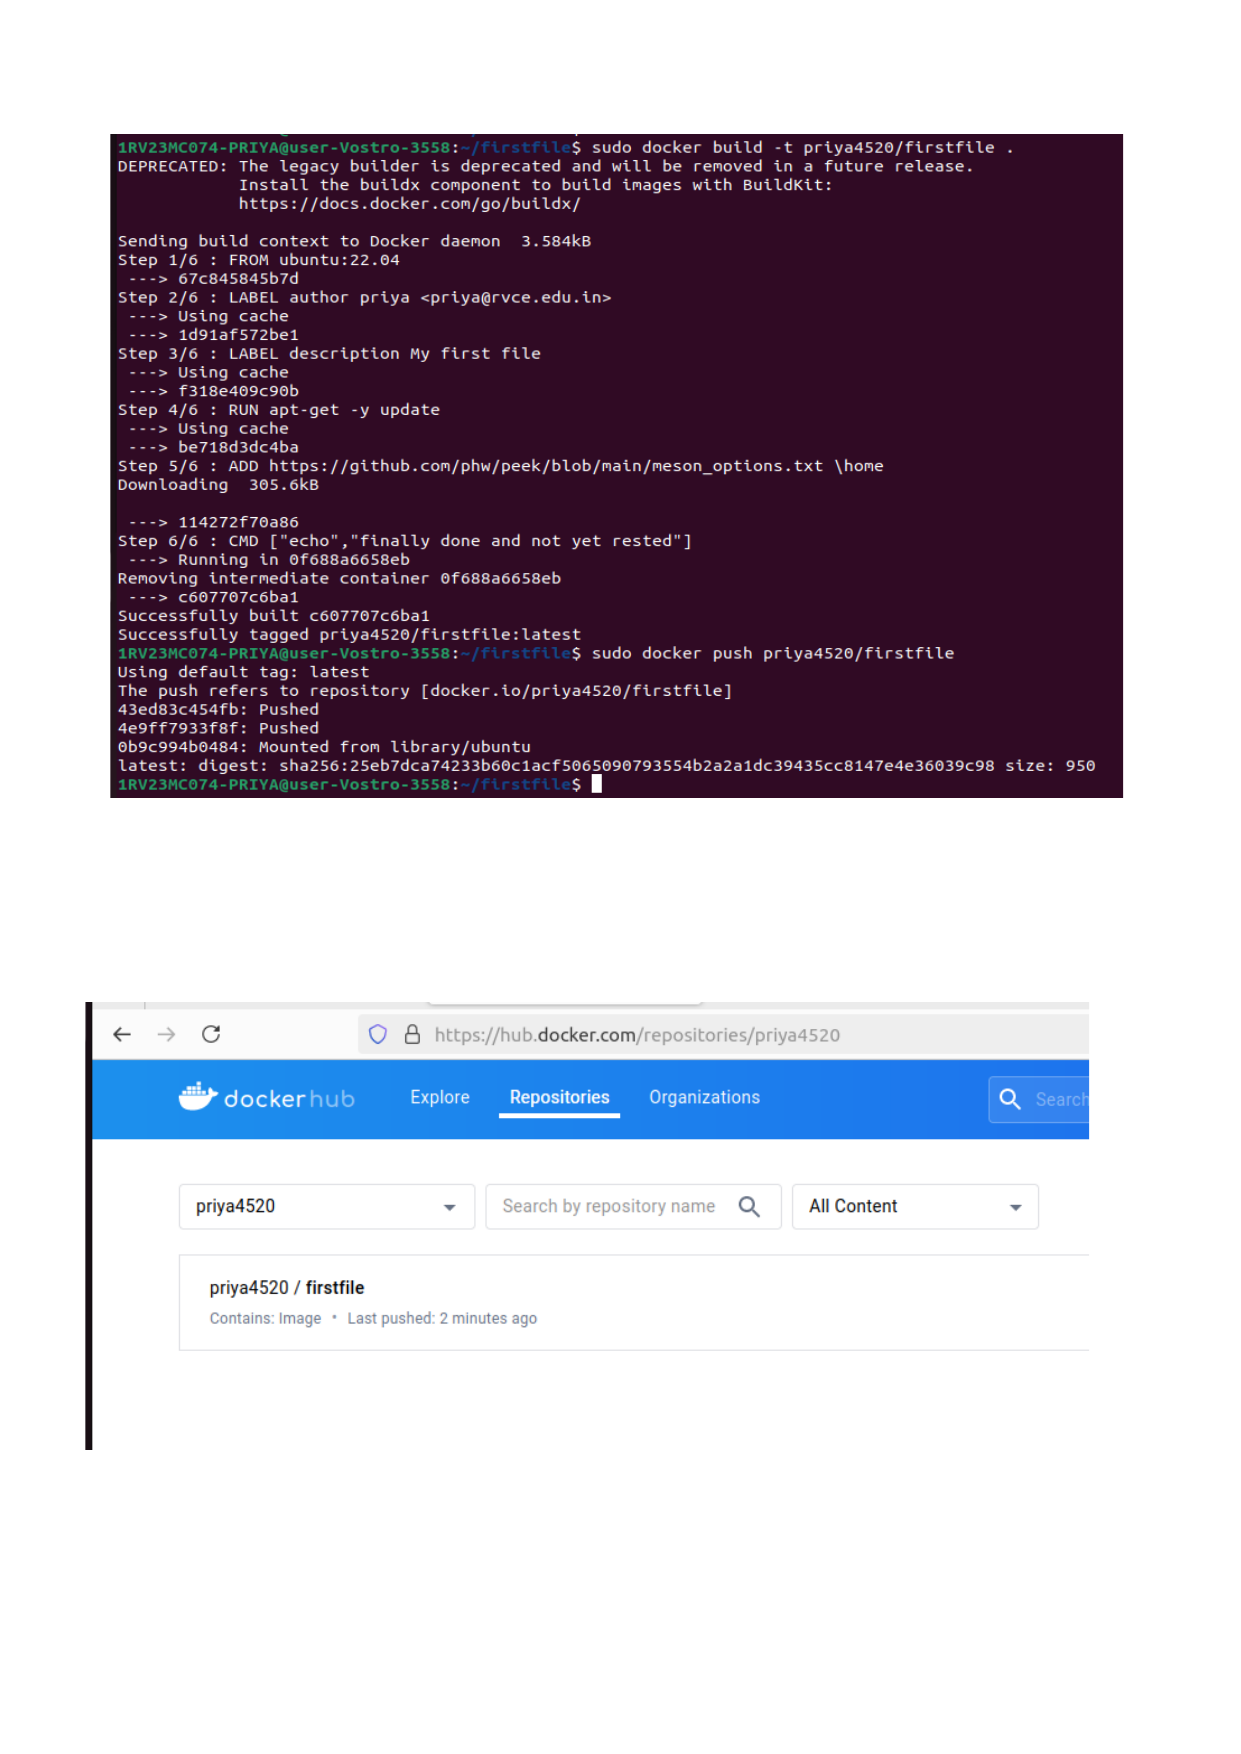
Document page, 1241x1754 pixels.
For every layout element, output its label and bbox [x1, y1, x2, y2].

picture [110, 134, 1124, 798]
picture [85, 1002, 1090, 1450]
